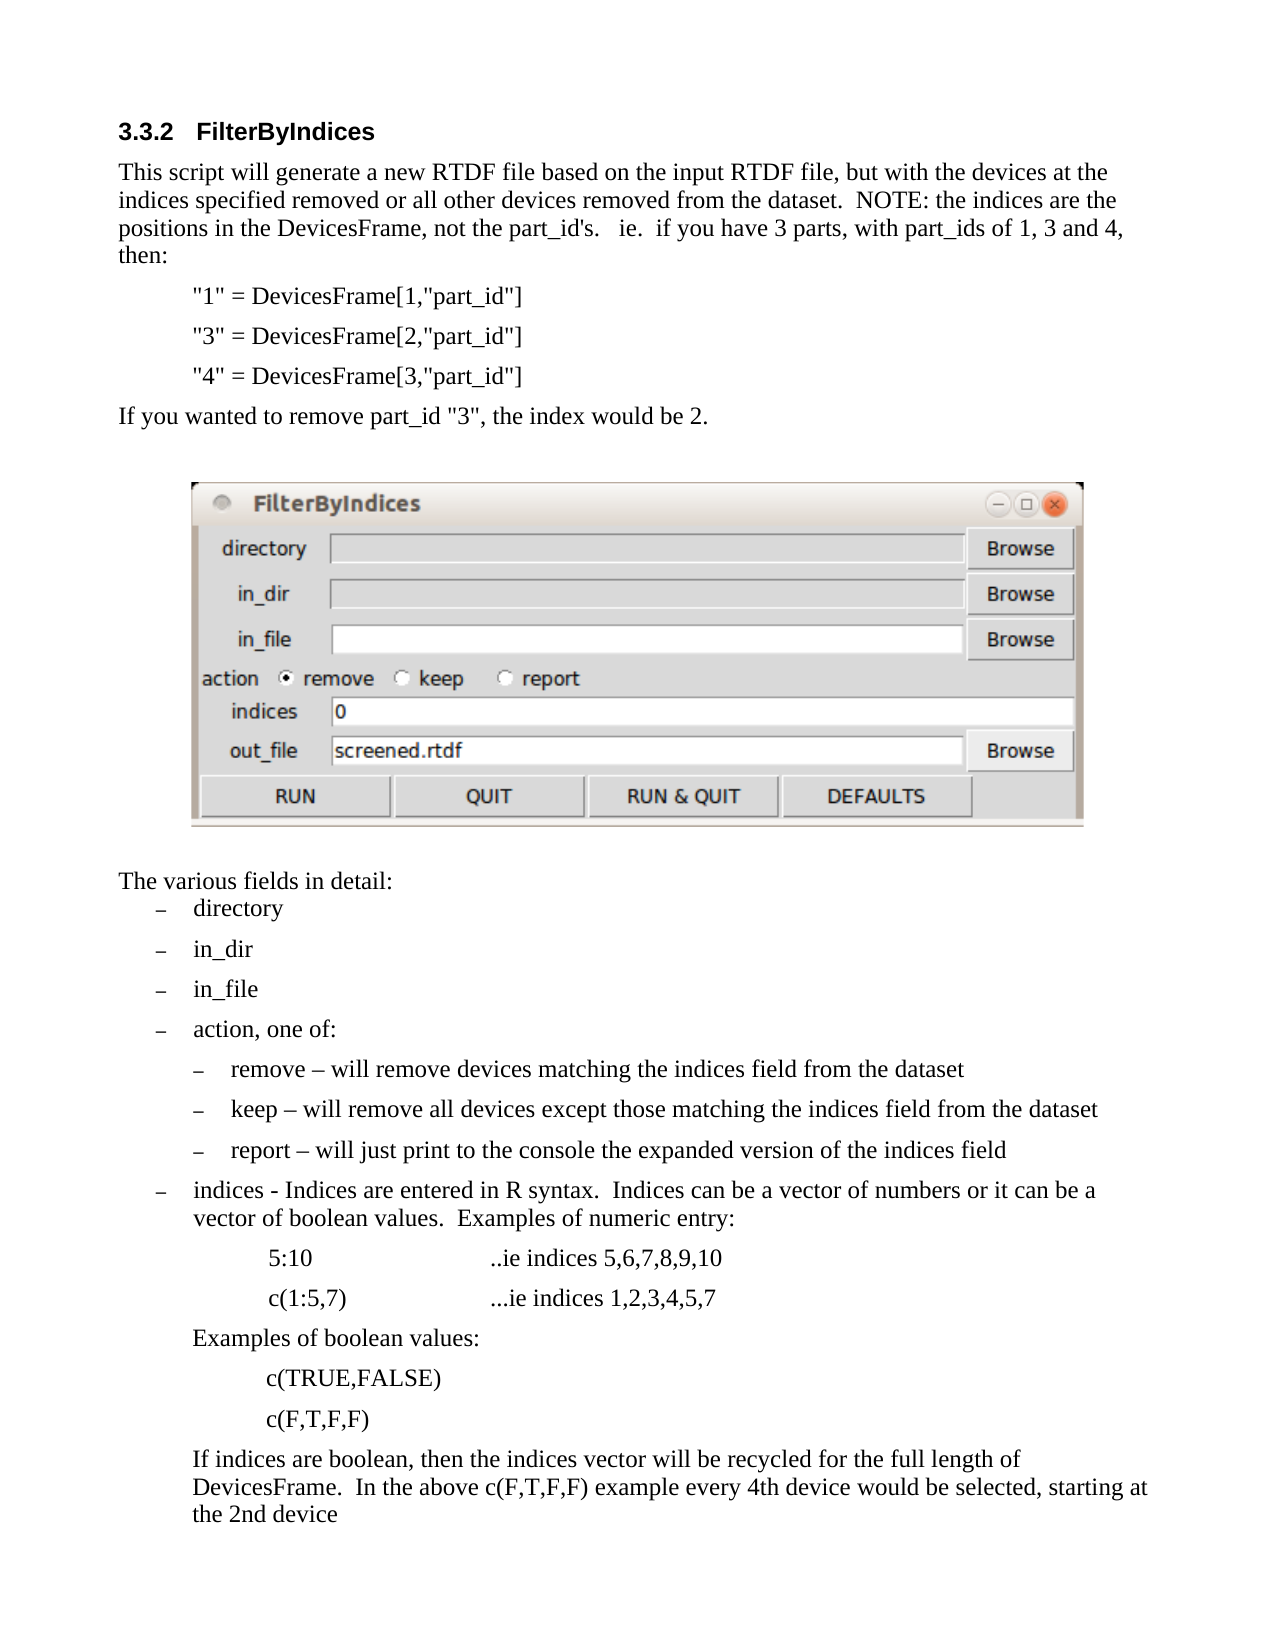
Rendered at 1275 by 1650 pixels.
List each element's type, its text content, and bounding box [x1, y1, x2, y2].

text c(F,T,F,F) [118, 1405, 1157, 1432]
text "4" = DevicesFrame[3,"part_id"] [118, 362, 1157, 390]
text c(TRUE,FALSE) [118, 1364, 1157, 1392]
list 5:10 ..ie indices 5,6,7,8,9,10 [231, 1244, 1157, 1272]
list report – will just print to the console the expanded version of the indices field [193, 1136, 1157, 1163]
text Examples of boolean values: [118, 1324, 1157, 1352]
list remove – will remove devices matching the indices field from the dataset [193, 1055, 1157, 1083]
list action, one of: [156, 1015, 1157, 1043]
text "3" = DevicesFrame[2,"part_id"] [118, 322, 1157, 350]
text "1" = DevicesFrame[1,"part_id"] [118, 282, 1157, 309]
text If you wanted to remove part_id "3", the index would be 2. [118, 402, 1157, 430]
text This script will generate a new RTDF file based on the input RTDF file, but with the devices at the indices specified removed or all other devices removed from the dataset. NOTE: the indices are the positions in the DevicesFrame, not the part_id's. ie. if you have 3 parts, with part_ids of 1, 3 and 4, then: [118, 158, 1157, 269]
list in_dir [156, 935, 1157, 962]
list directory [156, 894, 1157, 922]
list indices - Indices are entered in R syntax. Indices can be a vector of numbers or it can be a vector of boolean values. Examples of numeric entry: [156, 1176, 1157, 1231]
list keep – will remove all devices except those matching the indices field from the dataset [193, 1096, 1157, 1123]
list in_file [156, 975, 1157, 1003]
text The various fields in detail: [118, 867, 1157, 894]
list c(1:5,7) ...ie indices 1,2,3,4,5,7 [231, 1284, 1157, 1312]
picture [191, 482, 1084, 827]
text If indices are boolean, then the indices vector will be recycled for the full length of DevicesFrame. In the above c(F,T,F,F) example every 4th device would be selected, starting at the 2nd device [192, 1445, 1157, 1528]
subtitle FilterByIndices [118, 118, 1157, 146]
